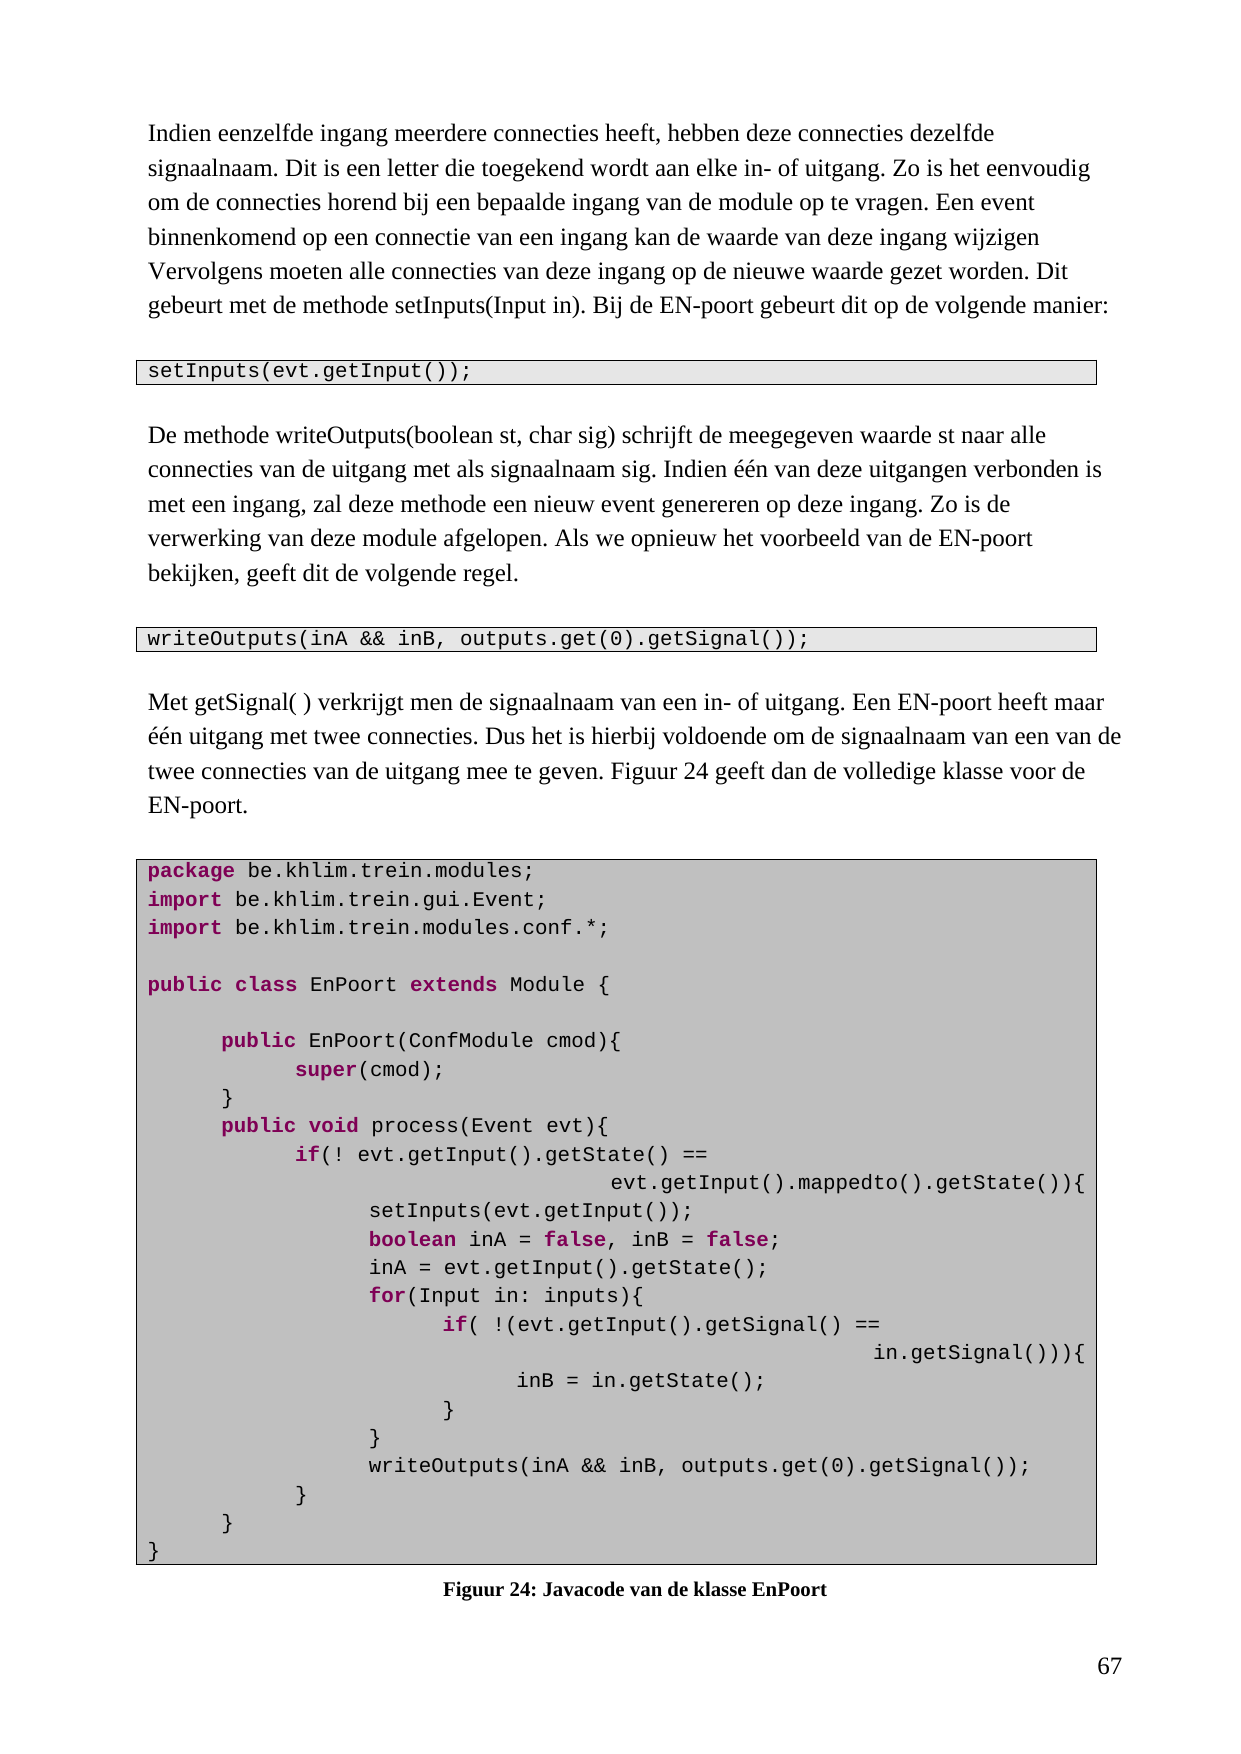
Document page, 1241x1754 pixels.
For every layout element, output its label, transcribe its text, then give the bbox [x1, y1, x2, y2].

table_header package be.khlim.trein.modules; import be.khlim.trein.gui.Event; import be.khlim.trein.modules.conf.*; public class EnPoort extends Module { public EnPoort(ConfModule cmod){ super(cmod); } public void process(Event evt){ if(! evt.getInput().getState() == evt.getInput().mappedto().getState()){ setInputs(evt.getInput()); boolean inA = false, inB = false; inA = evt.getInput().getState(); for(Input in: inputs){ if( !(evt.getInput().getSignal() == in.getSignal())){ inB = in.getState(); } } writeOutputs(inA && inB, outputs.get(0).getSignal()); } } } [137, 860, 1096, 1564]
text Met getSignal( ) verkrijgt men de signaalnaam van een in- of uitgang. Een EN-poort heeft maar één uitgang met twee connecties. Dus het is hierbij voldoende om de signaalnaam van een van de twee connecties van de uitgang mee te geven. Figuur 24 geeft dan de volledige klasse voor de EN-poort. [148, 687, 1122, 819]
table_header setInputs(evt.getInput()); [137, 361, 1096, 384]
text Indien eenzelfde ingang meerdere connecties heeft, hebben deze connecties dezelfde signaalnaam. Dit is een letter die toegekend wordt aan elke in- of uitgang. Zo is het eenvoudig om de connecties horend bij een bepaalde ingang van de module op te vragen. Een event binnenkomend op een connectie van een ingang kan de waarde van deze ingang wijzigen Vervolgens moeten alle connecties van deze ingang op de nieuwe waarde gezet worden. Dit gebeurt met de methode setInputs(Input in). Bij de EN-poort gebeurt dit op de volgende manier: [148, 118, 1122, 319]
text Figuur 24: Javacode van de klasse EnPoort [148, 1577, 1122, 1601]
text De methode writeOutputs(boolean st, char sig) schrijft de meegegeven waarde st naar alle connecties van de uitgang met als signaalnaam sig. Indien één van deze uitgangen verbonden is met een ingang, zal deze methode een nieuw event genereren op deze ingang. Zo is de verwerking van deze module afgelopen. Als we opnieuw het voorbeeld van de EN-poort bekijken, geeft dit de volgende regel. [148, 420, 1122, 586]
table_header writeOutputs(inA && inB, outputs.get(0).getSignal()); [137, 628, 1096, 651]
